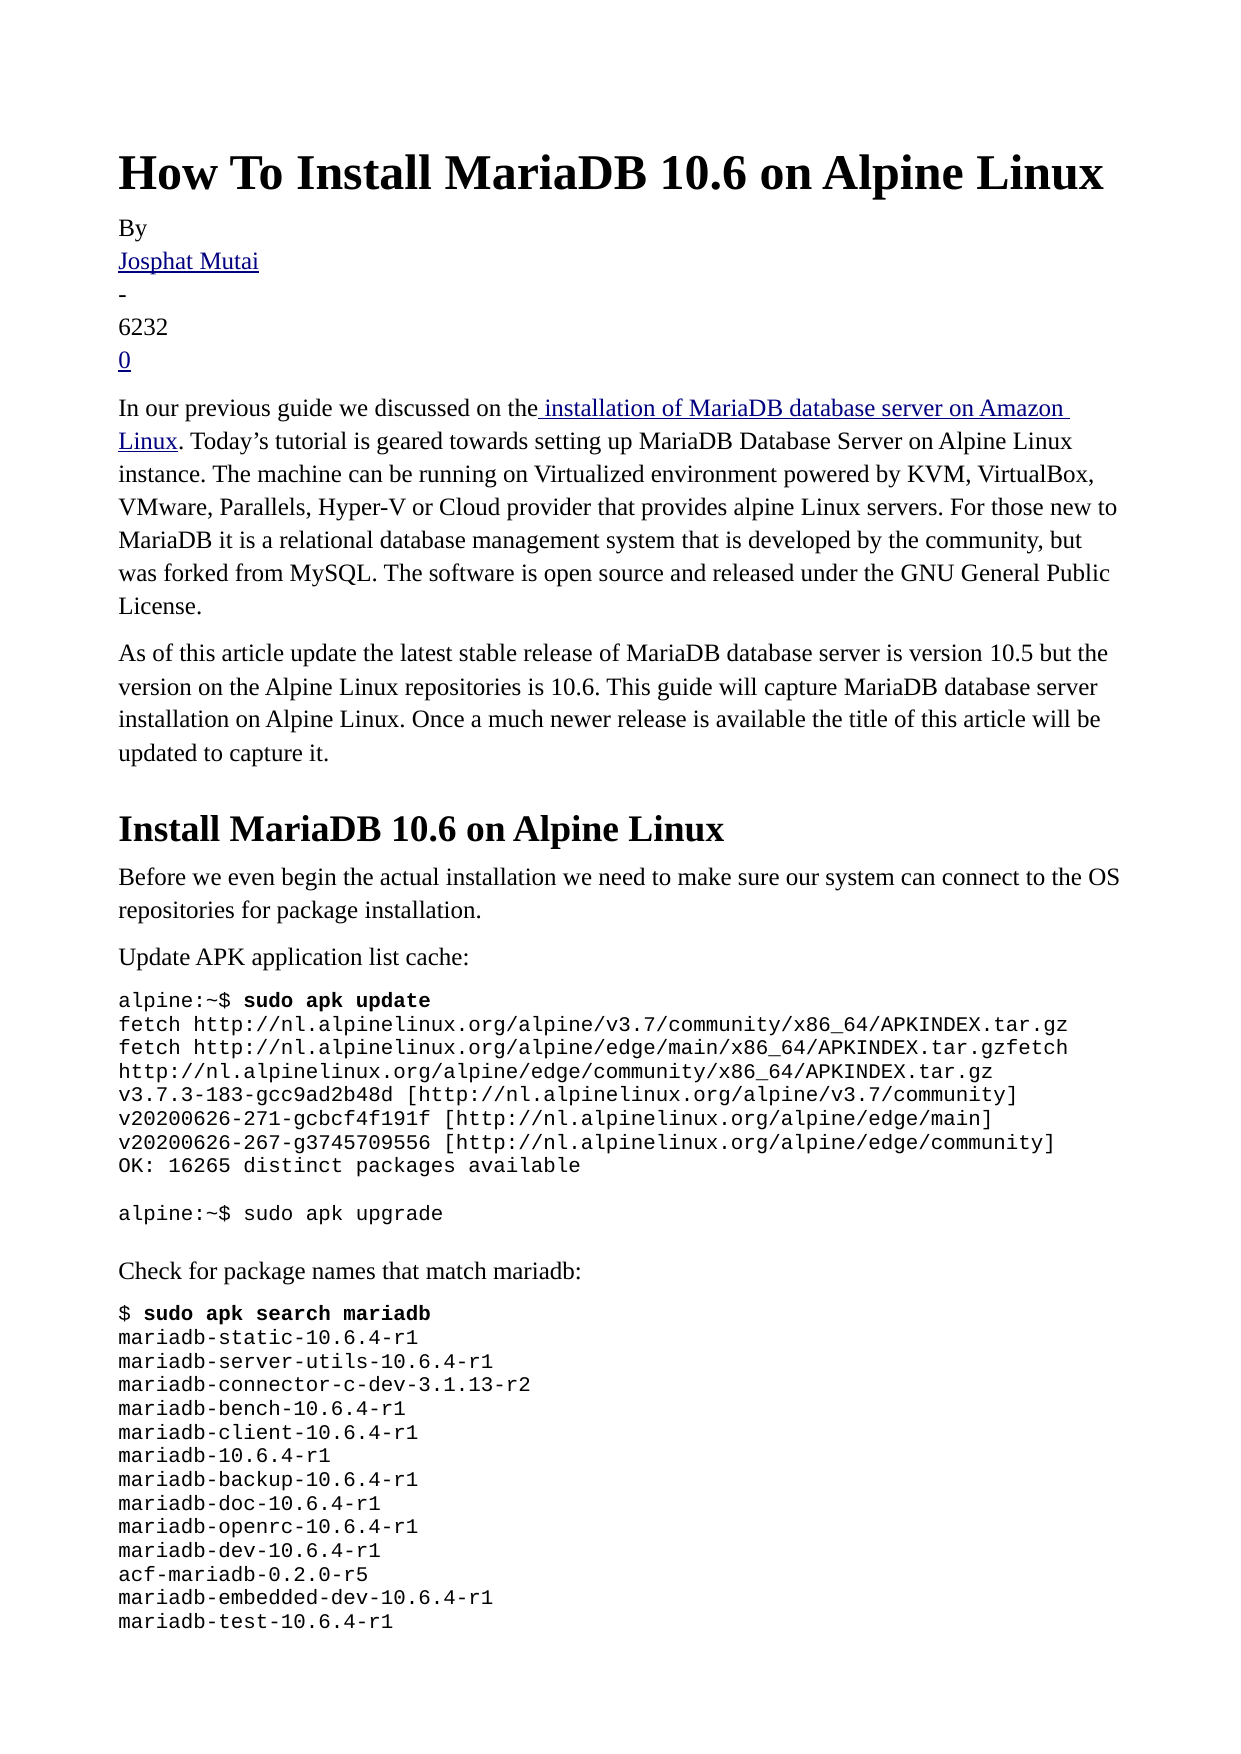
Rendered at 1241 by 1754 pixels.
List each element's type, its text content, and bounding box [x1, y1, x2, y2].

text By [118, 213, 1122, 242]
text mariadb-embedded-dev-10.6.4-r1 [118, 1587, 1122, 1611]
text mariadb-connector-c-dev-3.1.13-r2 [118, 1374, 1122, 1398]
text fetch http://nl.alpinelinux.org/alpine/v3.7/community/x86_64/APKINDEX.tar.gz [118, 1013, 1122, 1037]
text $ sudo apk search mariadb [118, 1303, 1122, 1327]
text Josphat Mutai [118, 246, 1122, 275]
text mariadb-client-10.6.4-r1 [118, 1422, 1122, 1445]
text v20200626-267-g3745709556 [http://nl.alpinelinux.org/alpine/edge/community] [118, 1132, 1122, 1155]
text mariadb-static-10.6.4-r1 [118, 1327, 1122, 1351]
text mariadb-10.6.4-r1 [118, 1445, 1122, 1469]
text 0 [118, 345, 1122, 374]
text OK: 16265 distinct packages available [118, 1155, 1122, 1179]
text In our previous guide we discussed on the installation of MariaDB database server on Amazon Linux. Today’s tutorial is geared towards setting up MariaDB Database Server on Alpine Linux instance. The machine can be running on Virtualized environment powered by KVM, VirtualBox, VMware, Parallels, Hyper-V or Cloud provider that provides alpine Linux servers. For those new to MariaDB it is a relational database management system that is developed by the community, but was forked from MySQL. The software is open source and released under the GNU General Public License. [118, 393, 1122, 620]
text mariadb-doc-10.6.4-r1 [118, 1493, 1122, 1516]
text mariadb-server-utils-10.6.4-r1 [118, 1351, 1122, 1374]
text mariadb-backup-10.6.4-r1 [118, 1469, 1122, 1493]
text alpine:~$ sudo apk upgrade [118, 1203, 1122, 1226]
text As of this article update the latest stable release of MariaDB database server is version 10.5 but the version on the Alpine Linux repositories is 10.6. This guide will capture MariaDB database server installation on Alpine Linux. Once a much newer release is available the title of this article will be updated to capture it. [118, 638, 1122, 766]
text v3.7.3-183-gcc9ad2b48d [http://nl.alpinelinux.org/alpine/v3.7/community] [118, 1084, 1122, 1108]
text Check for package names that match mariadb: [118, 1256, 1122, 1284]
text Update APK application list cache: [118, 942, 1122, 971]
subtitle How To Install MariaDB 10.6 on Alpine Linux [118, 143, 1122, 201]
text v20200626-271-gcbcf4f191f [http://nl.alpinelinux.org/alpine/edge/main] [118, 1108, 1122, 1132]
text mariadb-dev-10.6.4-r1 [118, 1540, 1122, 1563]
text mariadb-openrc-10.6.4-r1 [118, 1516, 1122, 1540]
text Before we even begin the actual installation we need to make sure our system can connect to the OS repositories for package installation. [118, 862, 1122, 923]
text acf-mariadb-0.2.0-r5 [118, 1563, 1122, 1587]
text mariadb-test-10.6.4-r1 [118, 1611, 1122, 1634]
subtitle Install MariaDB 10.6 on Alpine Linux [118, 806, 1122, 849]
text mariadb-bench-10.6.4-r1 [118, 1398, 1122, 1422]
text - [118, 279, 1122, 308]
text fetch http://nl.alpinelinux.org/alpine/edge/main/x86_64/APKINDEX.tar.gzfetch http://nl.alpinelinux.org/alpine/edge/community/x86_64/APKINDEX.tar.gz [118, 1037, 1122, 1084]
text alpine:~$ sudo apk update [118, 990, 1122, 1013]
text 6232 [118, 312, 1122, 341]
